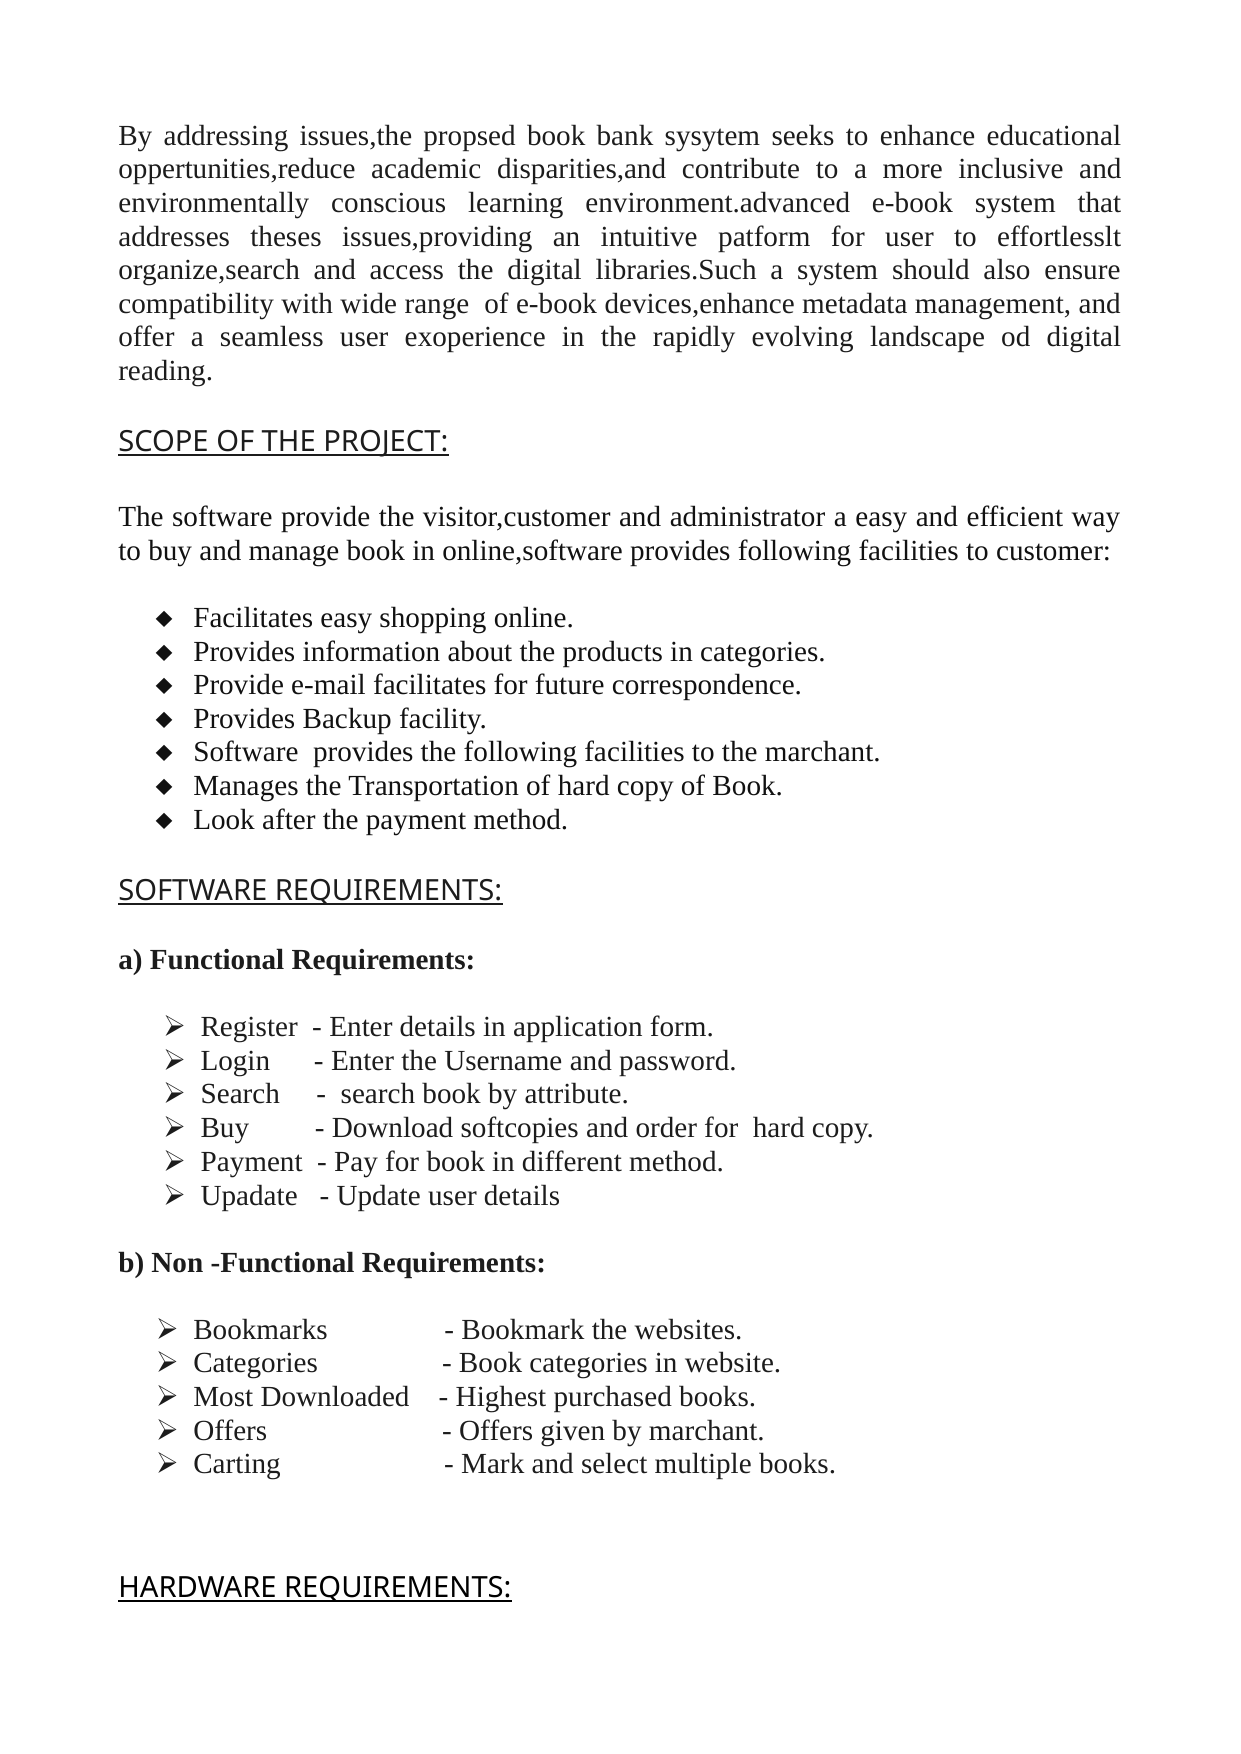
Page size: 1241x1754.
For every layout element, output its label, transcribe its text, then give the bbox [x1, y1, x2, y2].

text By addressing issues,the propsed book bank sysytem seeks to enhance educational oppertunities,reduce academic disparities,and contribute to a more inclusive and environmentally conscious learning environment.advanced e-book system that addresses theses issues,providing an intuitive patform for user to effortlesslt organize,search and access the digital libraries.Such a system should also ensure compatibility with wide range of e-book devices,enhance metadata management, and offer a seamless user exoperience in the rapidly evolving landscape od digital reading. [118, 118, 1122, 386]
list Register - Enter details in application form. [163, 1009, 1122, 1043]
list Payment - Pay for book in different method. [163, 1144, 1122, 1178]
list Categories - Book categories in website. [156, 1346, 1122, 1379]
text The software provide the visitor,customer and administrator a easy and efficient way to buy and manage book in online,software provides following facilities to customer: [118, 499, 1122, 566]
list Provides Backup facility. [156, 701, 1122, 734]
text a) Functional Requirements: [118, 942, 1122, 976]
list Provide e-mail facilitates for future correspondence. [156, 667, 1122, 701]
list Facilitates easy shopping online. [156, 600, 1122, 634]
list Login - Enter the Username and password. [163, 1043, 1122, 1077]
list Look after the payment method. [156, 802, 1122, 836]
list Provides information about the products in categories. [156, 634, 1122, 667]
text SOFTWARE REQUIREMENTS: [118, 869, 1122, 909]
text b) Non -Functional Requirements: [118, 1245, 1122, 1278]
list Upadate - Update user details [163, 1178, 1122, 1211]
list Most Downloaded - Highest purchased books. [156, 1379, 1122, 1413]
list Software provides the following facilities to the marchant. [156, 734, 1122, 768]
text SCOPE OF THE PROJECT: [118, 420, 1122, 460]
list Buy - Download softcopies and order for hard copy. [163, 1110, 1122, 1144]
text HARDWARE REQUIREMENTS: [118, 1566, 1122, 1606]
list Bookmarks - Bookmark the websites. [156, 1312, 1122, 1346]
list Search - search book by attribute. [163, 1077, 1122, 1110]
list Offers - Offers given by marchant. [156, 1413, 1122, 1446]
list Carting - Mark and select multiple books. [156, 1446, 1122, 1480]
list Manages the Transportation of hard copy of Book. [156, 768, 1122, 802]
